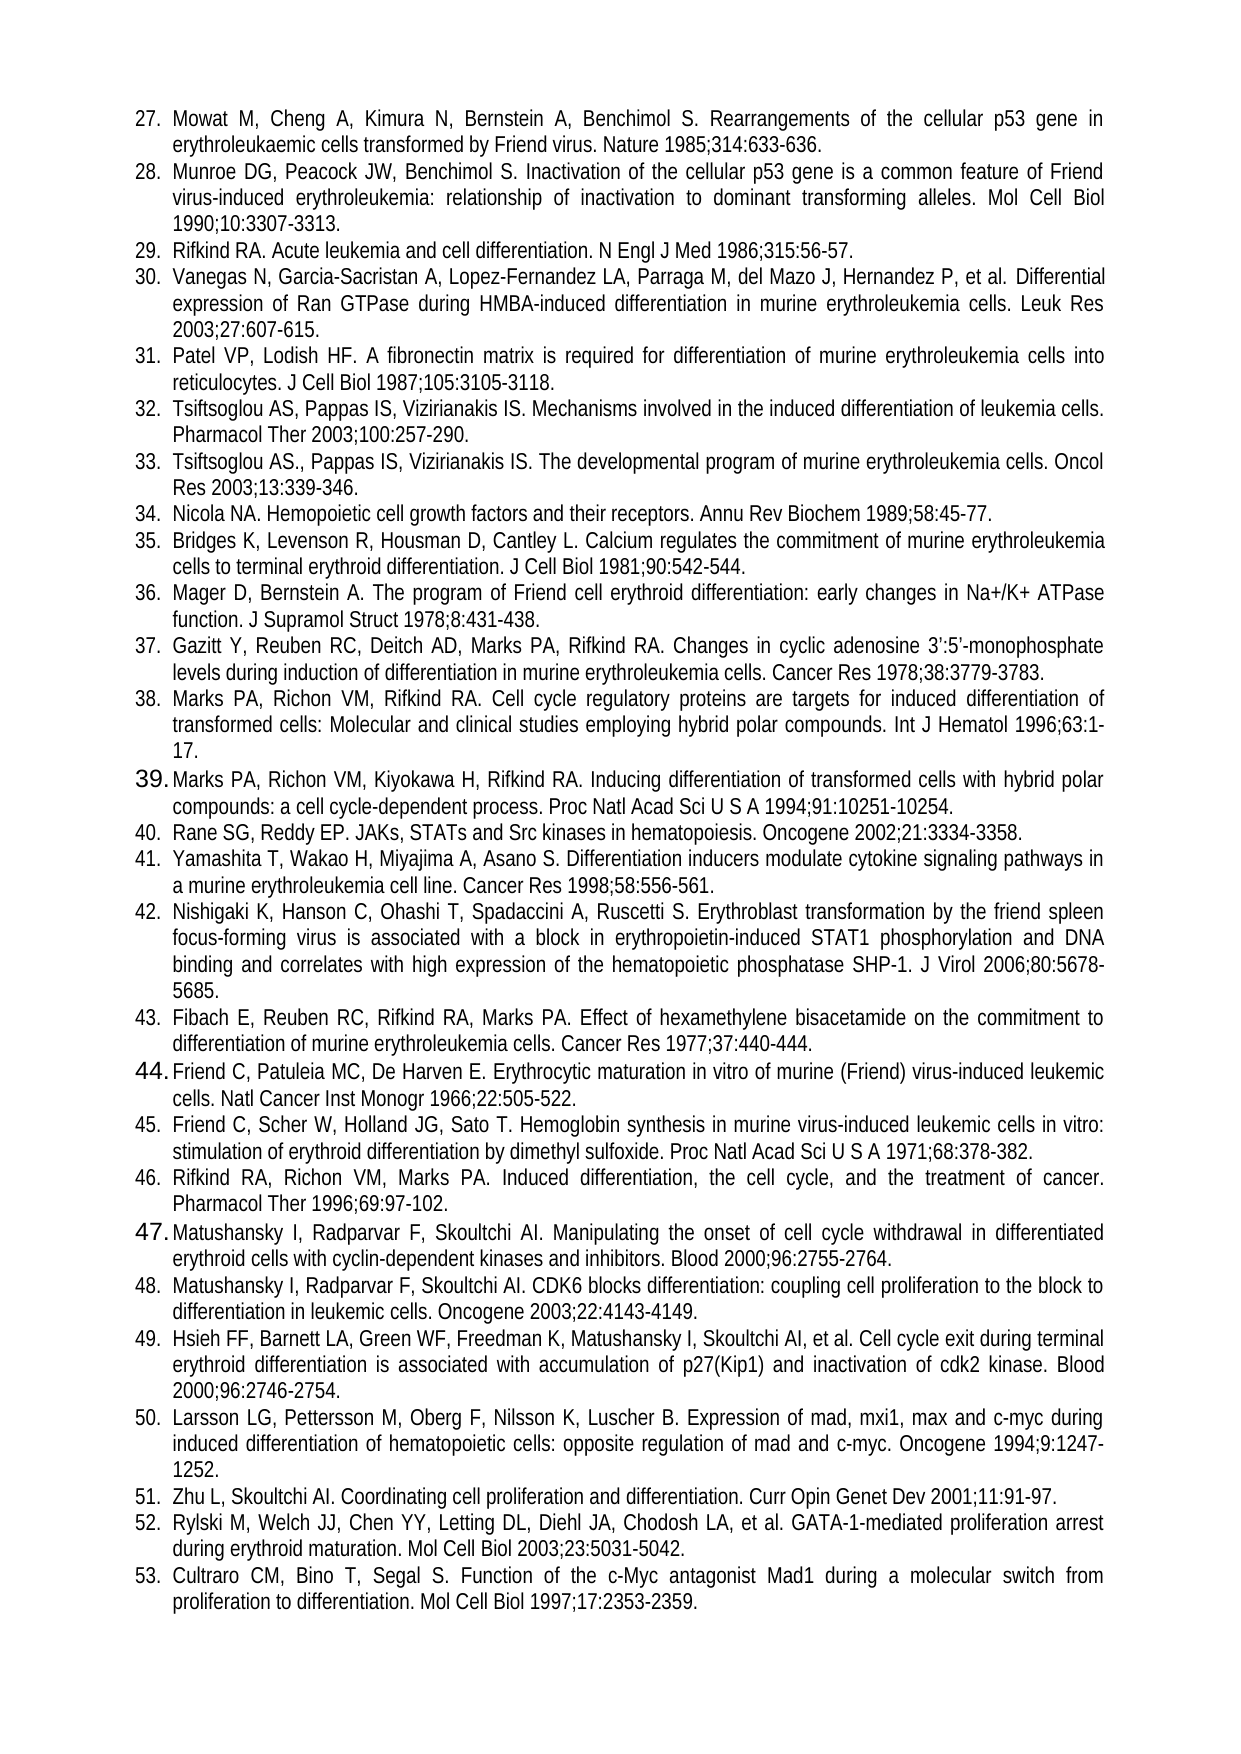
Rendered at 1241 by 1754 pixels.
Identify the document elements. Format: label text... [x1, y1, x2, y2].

list Rane SG, Reddy EP. JAKs, STATs and Src kinases in hematopoiesis. Oncogene 2002;21:3334-3358. [135, 819, 1105, 845]
list Yamashita T, Wakao H, Miyajima A, Asano S. Differentiation inducers modulate cytokine signaling pathways in a murine erythroleukemia cell line. Cancer Res 1998;58:556-561. [135, 845, 1105, 898]
list Mowat M, Cheng A, Kimura N, Bernstein A, Benchimol S. Rearrangements of the cellular p53 gene in erythroleukaemic cells transformed by Friend virus. Nature 1985;314:633-636. [135, 105, 1105, 158]
list Rifkind RA, Richon VM, Marks PA. Induced differentiation, the cell cycle, and the treatment of cancer. Pharmacol Ther 1996;69:97-102. [135, 1164, 1105, 1217]
list Bridges K, Levenson R, Housman D, Cantley L. Calcium regulates the commitment of murine erythroleukemia cells to terminal erythroid differentiation. J Cell Biol 1981;90:542-544. [135, 527, 1105, 579]
list Larsson LG, Pettersson M, Oberg F, Nilsson K, Luscher B. Expression of mad, mxi1, max and c-myc during induced differentiation of hematopoietic cells: opposite regulation of mad and c-myc. Oncogene 1994;9:1247-1252. [135, 1403, 1105, 1483]
list Gazitt Y, Reuben RC, Deitch AD, Marks PA, Rifkind RA. Changes in cyclic adenosine 3’:5’-monophosphate levels during induction of differentiation in murine erythroleukemia cells. Cancer Res 1978;38:3779-3783. [135, 632, 1105, 685]
list Tsiftsoglou AS., Pappas IS, Vizirianakis IS. The developmental program of murine erythroleukemia cells. Oncol Res 2003;13:339-346. [135, 448, 1105, 500]
list Marks PA, Richon VM, Kiyokawa H, Rifkind RA. Inducing differentiation of transformed cells with hybrid polar compounds: a cell cycle-dependent process. Proc Natl Acad Sci U S A 1994;91:10251-10254. [135, 764, 1105, 819]
list Nicola NA. Hemopoietic cell growth factors and their receptors. Annu Rev Biochem 1989;58:45-77. [135, 500, 1105, 527]
list Tsiftsoglou AS, Pappas IS, Vizirianakis IS. Mechanisms involved in the induced differentiation of leukemia cells. Pharmacol Ther 2003;100:257-290. [135, 395, 1105, 448]
list Matushansky I, Radparvar F, Skoultchi AI. Manipulating the onset of cell cycle withdrawal in differentiated erythroid cells with cyclin-dependent kinases and inhibitors. Blood 2000;96:2755-2764. [135, 1217, 1105, 1272]
list Fibach E, Reuben RC, Rifkind RA, Marks PA. Effect of hexamethylene bisacetamide on the commitment to differentiation of murine erythroleukemia cells. Cancer Res 1977;37:440-444. [135, 1003, 1105, 1056]
list Friend C, Scher W, Holland JG, Sato T. Hemoglobin synthesis in murine virus-induced leukemic cells in vitro: stimulation of erythroid differentiation by dimethyl sulfoxide. Proc Natl Acad Sci U S A 1971;68:378-382. [135, 1111, 1105, 1164]
list Matushansky I, Radparvar F, Skoultchi AI. CDK6 blocks differentiation: coupling cell proliferation to the block to differentiation in leukemic cells. Oncogene 2003;22:4143-4149. [135, 1272, 1105, 1324]
list Munroe DG, Peacock JW, Benchimol S. Inactivation of the cellular p53 gene is a common feature of Friend virus-induced erythroleukemia: relationship of inactivation to dominant transforming alleles. Mol Cell Biol 1990;10:3307-3313. [135, 158, 1105, 237]
list Friend C, Patuleia MC, De Harven E. Erythrocytic maturation in vitro of murine (Friend) virus-induced leukemic cells. Natl Cancer Inst Monogr 1966;22:505-522. [135, 1056, 1105, 1111]
list Zhu L, Skoultchi AI. Coordinating cell proliferation and differentiation. Curr Opin Genet Dev 2001;11:91-97. [135, 1483, 1105, 1509]
list Cultraro CM, Bino T, Segal S. Function of the c-Myc antagonist Mad1 during a molecular switch from proliferation to differentiation. Mol Cell Biol 1997;17:2353-2359. [135, 1562, 1105, 1614]
list Rylski M, Welch JJ, Chen YY, Letting DL, Diehl JA, Chodosh LA, et al. GATA-1-mediated proliferation arrest during erythroid maturation. Mol Cell Biol 2003;23:5031-5042. [135, 1509, 1105, 1562]
list Rifkind RA. Acute leukemia and cell differentiation. N Engl J Med 1986;315:56-57. [135, 237, 1105, 263]
list Marks PA, Richon VM, Rifkind RA. Cell cycle regulatory proteins are targets for induced differentiation of transformed cells: Molecular and clinical studies employing hybrid polar compounds. Int J Hematol 1996;63:1-17. [135, 685, 1105, 764]
list Mager D, Bernstein A. The program of Friend cell erythroid differentiation: early changes in Na+/K+ ATPase function. J Supramol Struct 1978;8:431-438. [135, 579, 1105, 632]
list Nishigaki K, Hanson C, Ohashi T, Spadaccini A, Ruscetti S. Erythroblast transformation by the friend spleen focus-forming virus is associated with a block in erythropoietin-induced STAT1 phosphorylation and DNA binding and correlates with high expression of the hematopoietic phosphatase SHP-1. J Virol 2006;80:5678-5685. [135, 898, 1105, 1003]
list Patel VP, Lodish HF. A fibronectin matrix is required for differentiation of murine erythroleukemia cells into reticulocytes. J Cell Biol 1987;105:3105-3118. [135, 342, 1105, 395]
list Vanegas N, Garcia-Sacristan A, Lopez-Fernandez LA, Parraga M, del Mazo J, Hernandez P, et al. Differential expression of Ran GTPase during HMBA-induced differentiation in murine erythroleukemia cells. Leuk Res 2003;27:607-615. [135, 263, 1105, 342]
list Hsieh FF, Barnett LA, Green WF, Freedman K, Matushansky I, Skoultchi AI, et al. Cell cycle exit during terminal erythroid differentiation is associated with accumulation of p27(Kip1) and inactivation of cdk2 kinase. Blood 2000;96:2746-2754. [135, 1324, 1105, 1403]
